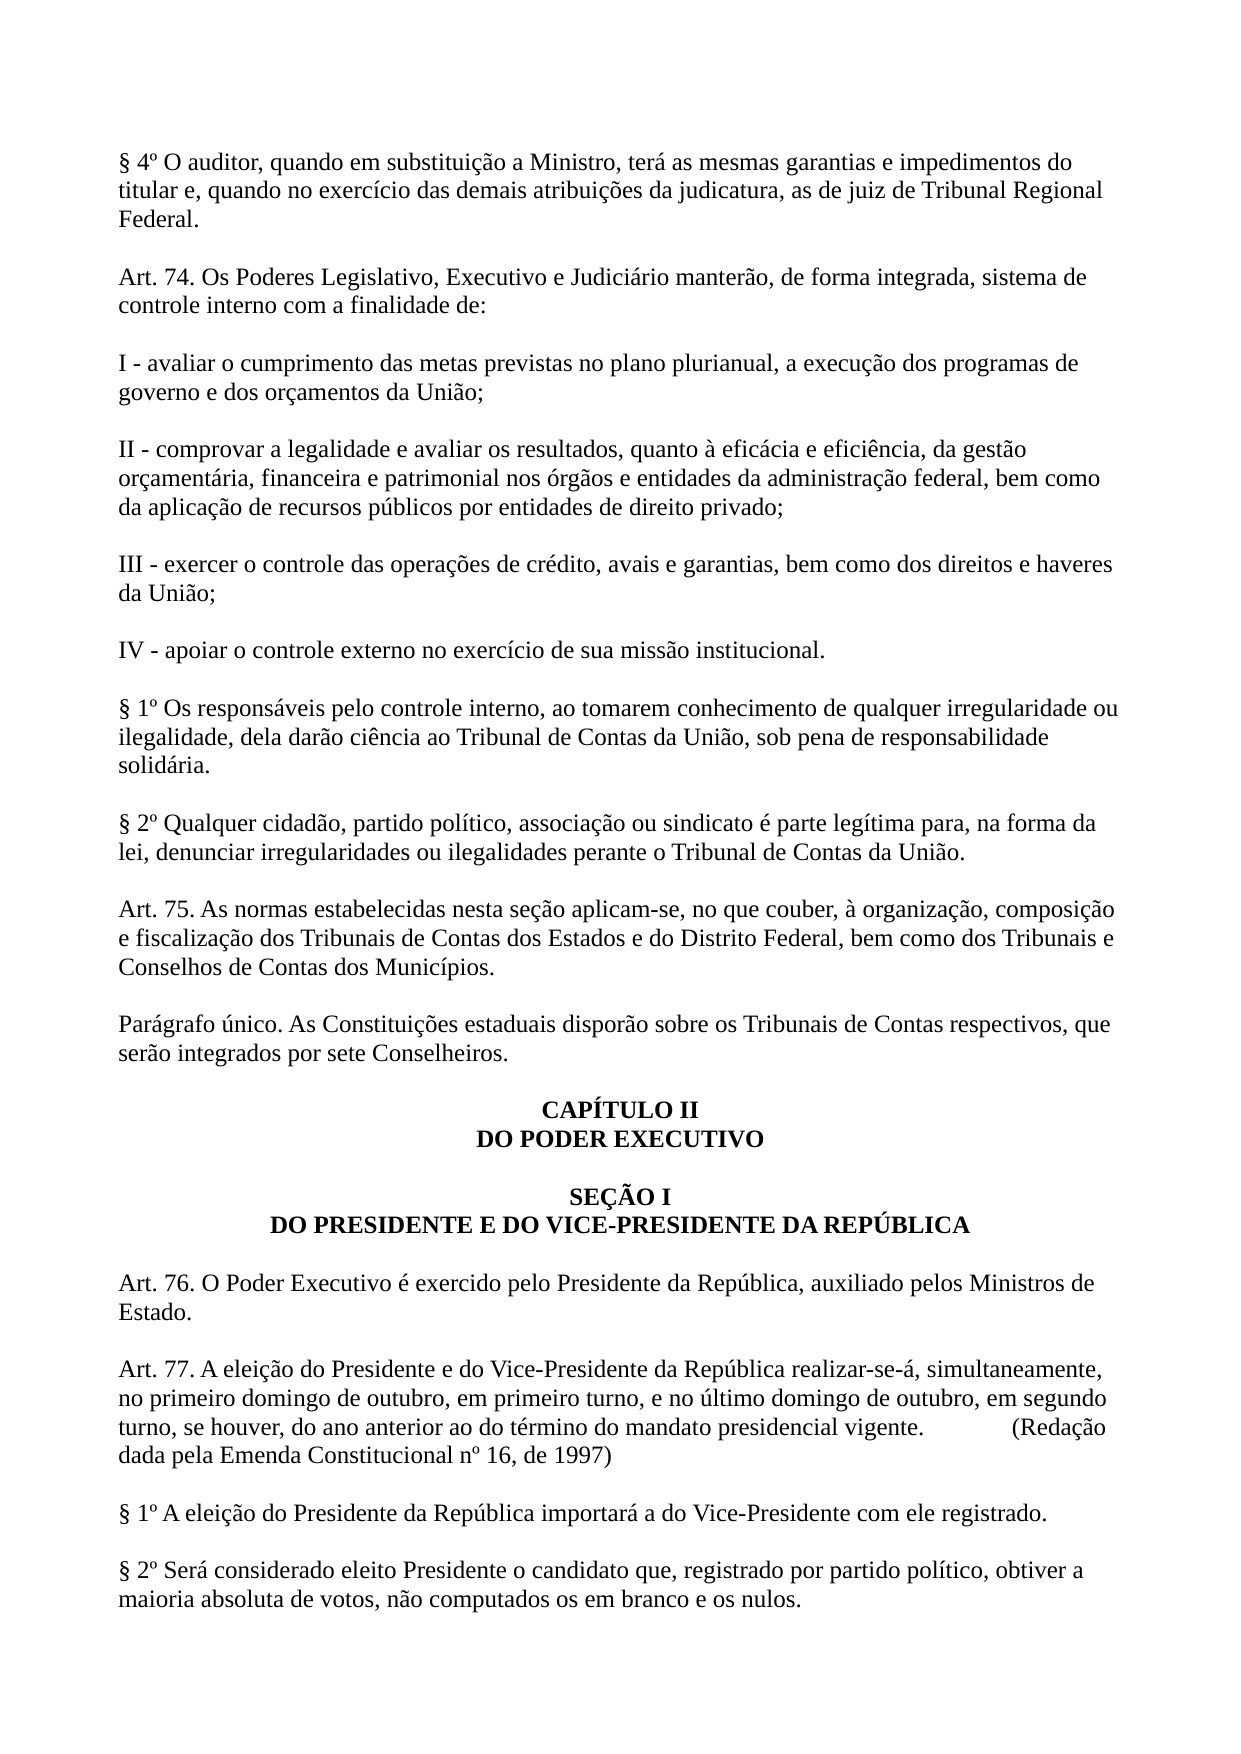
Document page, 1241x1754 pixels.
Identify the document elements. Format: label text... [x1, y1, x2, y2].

text DO PRESIDENTE E DO VICE-PRESIDENTE DA REPÚBLICA [118, 1211, 1122, 1239]
text Art. 76. O Poder Executivo é exercido pelo Presidente da República, auxiliado pelos Ministros de Estado. [118, 1268, 1122, 1326]
text CAPÍTULO II [118, 1096, 1122, 1124]
text § 2º Será considerado eleito Presidente o candidato que, registrado por partido político, obtiver a maioria absoluta de votos, não computados os em branco e os nulos. [118, 1556, 1122, 1613]
text Parágrafo único. As Constituições estaduais disporão sobre os Tribunais de Contas respectivos, que serão integrados por sete Conselheiros. [118, 1009, 1122, 1067]
text § 4º O auditor, quando em substituição a Ministro, terá as mesmas garantias e impedimentos do titular e, quando no exercício das demais atribuições da judicatura, as de juiz de Tribunal Regional Federal. [118, 147, 1122, 233]
text SEÇÃO I [118, 1182, 1122, 1211]
text § 2º Qualquer cidadão, partido político, associação ou sindicato é parte legítima para, na forma da lei, denunciar irregularidades ou ilegalidades perante o Tribunal de Contas da União. [118, 808, 1122, 866]
text Art. 74. Os Poderes Legislativo, Executivo e Judiciário manterão, de forma integrada, sistema de controle interno com a finalidade de: [118, 262, 1122, 319]
text I - avaliar o cumprimento das metas previstas no plano plurianual, a execução dos programas de governo e dos orçamentos da União; [118, 348, 1122, 406]
text II - comprovar a legalidade e avaliar os resultados, quanto à eficácia e eficiência, da gestão orçamentária, financeira e patrimonial nos órgãos e entidades da administração federal, bem como da aplicação de recursos públicos por entidades de direito privado; [118, 434, 1122, 521]
text § 1º Os responsáveis pelo controle interno, ao tomarem conhecimento de qualquer irregularidade ou ilegalidade, dela darão ciência ao Tribunal de Contas da União, sob pena de responsabilidade solidária. [118, 693, 1122, 779]
text Art. 77. A eleição do Presidente e do Vice-Presidente da República realizar-se-á, simultaneamente, no primeiro domingo de outubro, em primeiro turno, e no último domingo de outubro, em segundo turno, se houver, do ano anterior ao do término do mandato presidencial vigente. (Redação dada pela Emenda Constitucional nº 16, de 1997) [118, 1354, 1122, 1469]
text IV - apoiar o controle externo no exercício de sua missão institucional. [118, 636, 1122, 664]
text III - exercer o controle das operações de crédito, avais e garantias, bem como dos direitos e haveres da União; [118, 549, 1122, 607]
text Art. 75. As normas estabelecidas nesta seção aplicam-se, no que couber, à organização, composição e fiscalização dos Tribunais de Contas dos Estados e do Distrito Federal, bem como dos Tribunais e Conselhos de Contas dos Municípios. [118, 894, 1122, 981]
text DO PODER EXECUTIVO [118, 1124, 1122, 1153]
text § 1º A eleição do Presidente da República importará a do Vice-Presidente com ele registrado. [118, 1498, 1122, 1527]
